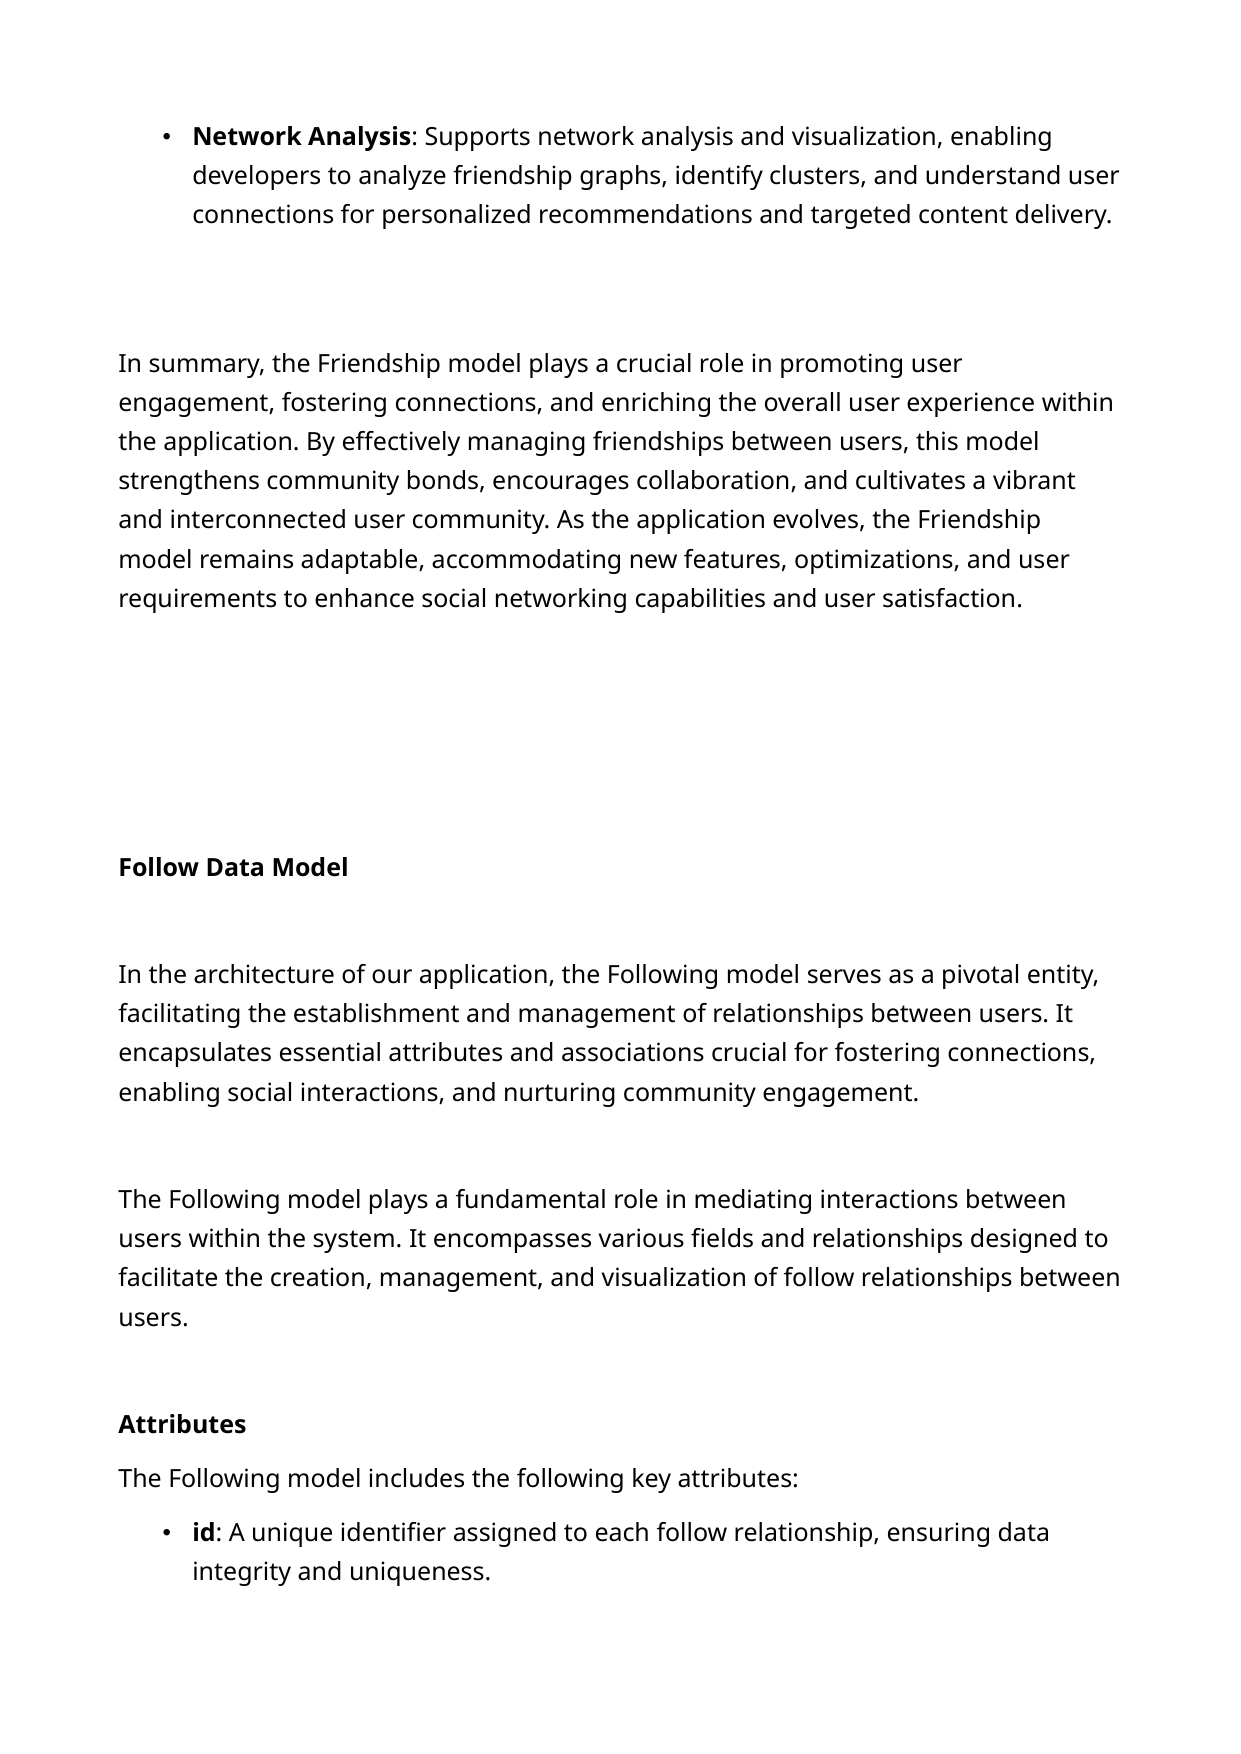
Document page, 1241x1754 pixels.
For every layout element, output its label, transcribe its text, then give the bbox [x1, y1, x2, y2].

list id: A unique identifier assigned to each follow relationship, ensuring data integrity and uniqueness. [162, 1514, 1122, 1587]
text The Following model plays a fundamental role in mediating interactions between users within the system. It encompasses various fields and relationships designed to facilitate the creation, management, and visualization of follow relationships between users. [118, 1182, 1122, 1333]
text Follow Data Model [118, 849, 1122, 883]
list Network Analysis: Supports network analysis and visualization, enabling developers to analyze friendship graphs, identify clusters, and understand user connections for personalized recommendations and targeted content delivery. [162, 118, 1122, 231]
text In the architecture of our application, the Following model serves as a pivotal entity, facilitating the establishment and management of relationships between users. It encapsulates essential attributes and associations crucial for fostering connections, enabling social interactions, and nurturing community engagement. [118, 957, 1122, 1108]
text The Following model includes the following key attributes: [118, 1460, 1122, 1494]
text In summary, the Friendship model plays a crucial role in promoting user engagement, fostering connections, and enriching the overall user experience within the application. By effectively managing friendships between users, this model strengthens community bonds, encourages collaboration, and cultivates a vibrant and interconnected user community. As the application evolves, the Friendship model remains adaptable, accommodating new features, optimizations, and user requirements to enhance social networking capabilities and user satisfaction. [118, 345, 1122, 614]
text Attributes [118, 1407, 1122, 1441]
